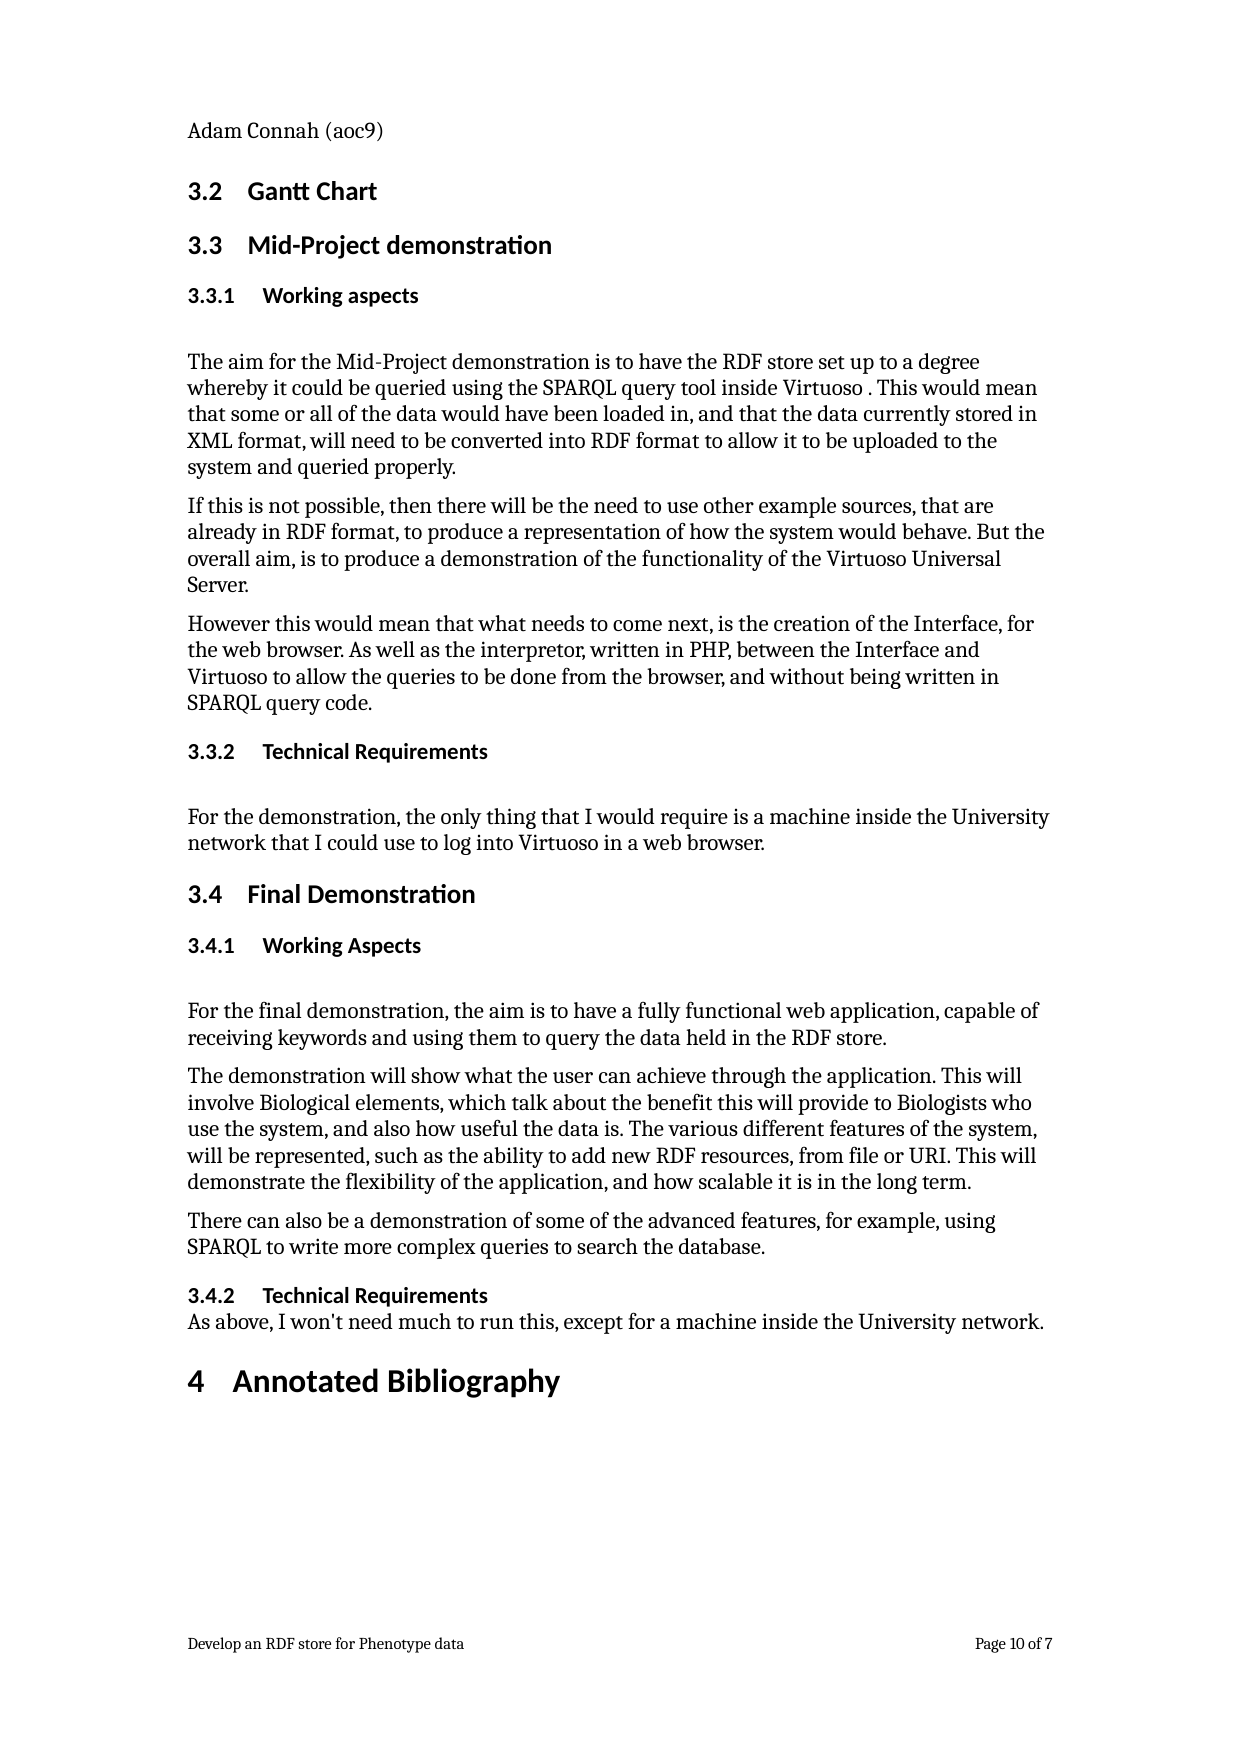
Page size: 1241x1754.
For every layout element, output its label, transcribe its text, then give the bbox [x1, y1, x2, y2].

text For the final demonstration, the aim is to have a fully functional web application, capable of receiving keywords and using them to query the data held in the RDF store. [187, 998, 1053, 1051]
text As above, I won't need much to run this, except for a machine inside the University network. [187, 1309, 1053, 1336]
text There can also be a demonstration of some of the advanced features, for example, using SPARQL to write more complex queries to search the database. [187, 1208, 1053, 1260]
subtitle Mid-Project demonstration [187, 228, 1053, 261]
subtitle Technical Requirements [187, 1281, 1053, 1309]
text However this would mean that what needs to come next, is the creation of the Interface, for the web browser. As well as the interpretor, written in PHP, between the Interface and Virtuoso to allow the queries to be done from the browser, and without being written in SPARQL query code. [187, 611, 1053, 716]
subtitle Gantt Chart [187, 174, 1053, 207]
subtitle Technical Requirements [187, 737, 1053, 765]
subtitle Final Demonstration [187, 877, 1053, 910]
subtitle Annotated Bibliography [187, 1361, 1053, 1401]
text If this is not possible, then there will be the need to use other example sources, that are already in RDF format, to produce a representation of how the system would behave. But the overall aim, is to produce a demonstration of the functionality of the Virtuoso Universal Server. [187, 493, 1053, 598]
text For the demonstration, the only thing that I would require is a machine inside the University network that I could use to log into Virtuoso in a web browser. [187, 804, 1053, 857]
text The demonstration will show what the user can achieve through the application. This will involve Biological elements, which talk about the benefit this will provide to Biologists who use the system, and also how useful the data is. The various different features of the system, will be represented, such as the ability to add new RDF resources, from file or URI. This will demonstrate the flexibility of the application, and how scalable it is in the long term. [187, 1063, 1053, 1195]
text The aim for the Mid-Project demonstration is to have the RDF store set up to a degree whereby it could be queried using the SPARQL query tool inside Virtuoso . This would mean that some or all of the data would have been loaded in, and that the data currently stored in XML format, will need to be converted into RDF format to allow it to be uploaded to the system and queried properly. [187, 348, 1053, 480]
subtitle Working aspects [187, 282, 1053, 310]
subtitle Working Aspects [187, 931, 1053, 959]
